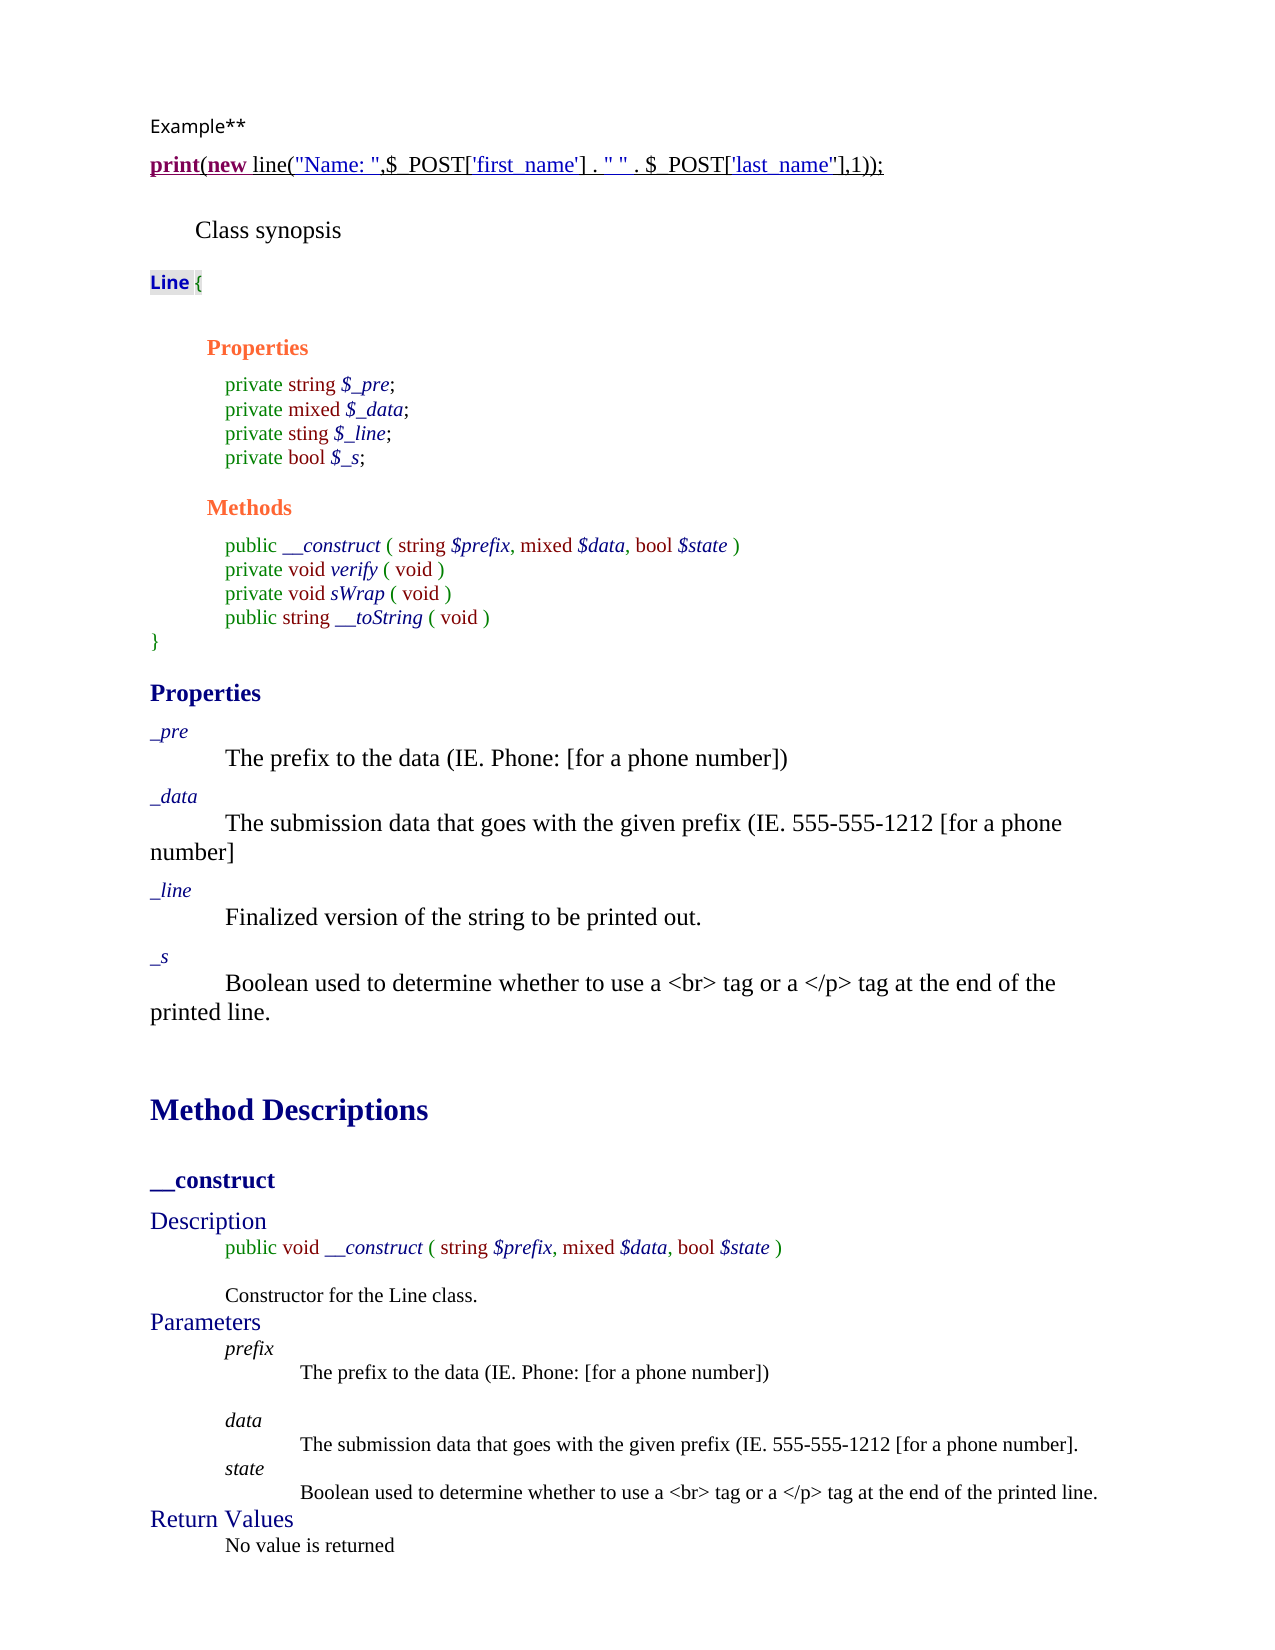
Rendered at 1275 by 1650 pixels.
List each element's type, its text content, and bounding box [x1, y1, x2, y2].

text _s [150, 944, 1125, 968]
text Parameters [150, 1307, 1125, 1336]
text Boolean used to determine whether to use a <br> tag or a </p> tag at the end of the printed line. [225, 1480, 1125, 1504]
text The submission data that goes with the given prefix (IE. 555-555-1212 [for a phone number] [150, 808, 1125, 866]
text private void sWrap ( void ) [225, 581, 1125, 605]
text Description [150, 1206, 1125, 1235]
text Line { [150, 269, 1112, 295]
text public __construct ( string $prefix, mixed $data, bool $state ) [225, 532, 1125, 557]
text Class synopsis [195, 215, 1125, 244]
text No value is returned [225, 1533, 1125, 1557]
text public void __construct ( string $prefix, mixed $data, bool $state ) [225, 1235, 1125, 1259]
text data [225, 1408, 1125, 1432]
text public string __toString ( void ) [225, 605, 1125, 629]
text Method Descriptions [150, 1092, 1125, 1127]
text private mixed $_data; [225, 396, 1125, 421]
text Example** [150, 113, 1125, 138]
text Properties [150, 678, 1125, 707]
text The prefix to the data (IE. Phone: [for a phone number]) [150, 743, 1125, 772]
text print(new line("Name: ",$_POST['first_name'] . " " . $_POST['last_name''],1)); [150, 151, 1125, 177]
text private void verify ( void ) [225, 557, 1125, 581]
text prefix [225, 1336, 1125, 1360]
text Finalized version of the string to be printed out. [150, 902, 1125, 931]
text } [150, 629, 1125, 653]
text The submission data that goes with the given prefix (IE. 555-555-1212 [for a phone number]. [225, 1432, 1125, 1456]
text private sting $_line; [225, 421, 1125, 444]
text _line [150, 878, 1125, 902]
text _pre [150, 719, 1125, 743]
text Return Values [150, 1504, 1125, 1533]
text private bool $_s; [225, 444, 1125, 469]
text state [225, 1456, 1125, 1480]
text private string $_pre; [225, 372, 1125, 396]
text __construct [150, 1165, 1125, 1194]
text Constructor for the Line class. [225, 1283, 1125, 1307]
text Properties [201, 333, 1125, 360]
text _data [150, 784, 1125, 808]
text Boolean used to determine whether to use a <br> tag or a </p> tag at the end of the printed line. [150, 968, 1125, 1025]
text The prefix to the data (IE. Phone: [for a phone number]) [225, 1360, 1125, 1384]
text Methods [201, 494, 1125, 520]
